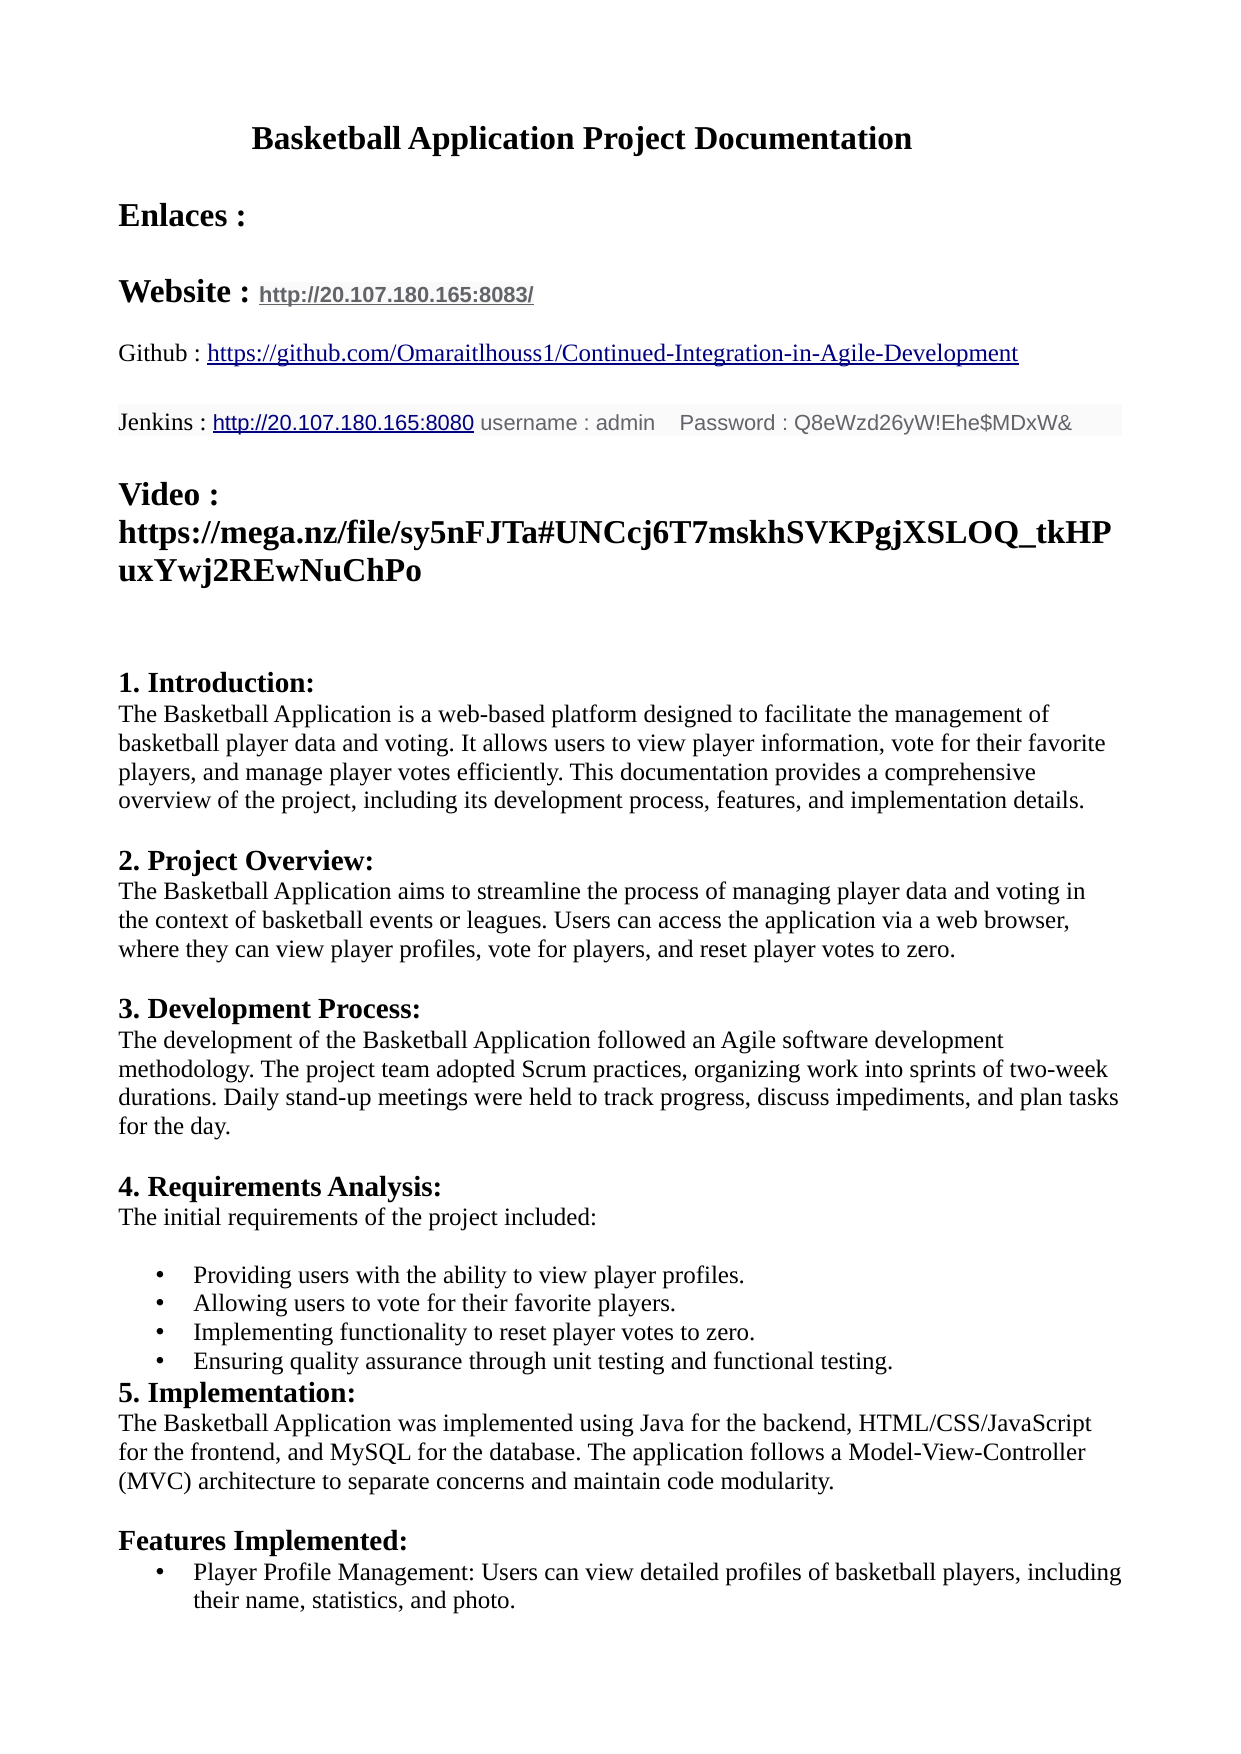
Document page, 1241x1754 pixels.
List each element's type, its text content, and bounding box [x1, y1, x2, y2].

text Features Implemented: [118, 1523, 1122, 1557]
text 1. Introduction: [118, 666, 1122, 699]
text The Basketball Application aims to streamline the process of managing player data and voting in the context of basketball events or leagues. Users can access the application via a web browser, where they can view player profiles, vote for players, and reset player votes to zero. [118, 876, 1122, 963]
text 3. Development Process: [118, 991, 1122, 1025]
list Implementing functionality to reset player votes to zero. [156, 1317, 1122, 1346]
list Ensuring quality assurance through unit testing and functional testing. [156, 1346, 1122, 1375]
text The Basketball Application was implemented using Java for the backend, HTML/CSS/JavaScript for the frontend, and MySQL for the database. The application follows a Model-View-Controller (MVC) architecture to separate concerns and maintain code modularity. [118, 1408, 1122, 1494]
text 5. Implementation: [118, 1375, 1122, 1408]
text The development of the Basketball Application followed an Agile software development methodology. The project team adopted Scrum practices, organizing work into sprints of two-week durations. Daily stand-up meetings were held to track progress, discuss impediments, and plan tasks for the day. [118, 1025, 1122, 1140]
text Video : https://mega.nz/file/sy5nFJTa#UNCcj6T7mskhSVKPgjXSLOQ_tkHPuxYwj2REwNuChPo [118, 474, 1122, 589]
list Allowing users to vote for their favorite players. [156, 1288, 1122, 1317]
text Github : https://github.com/Omaraitlhouss1/Continued-Integration-in-Agile-Development [118, 338, 1122, 367]
text The initial requirements of the project included: [118, 1202, 1122, 1231]
list Player Profile Management: Users can view detailed profiles of basketball players, including their name, statistics, and photo. [156, 1557, 1122, 1614]
list Providing users with the ability to view player profiles. [156, 1260, 1122, 1288]
text Basketball Application Project Documentation [118, 118, 1122, 156]
text 4. Requirements Analysis: [118, 1169, 1122, 1202]
text The Basketball Application is a web-based platform designed to facilitate the management of basketball player data and voting. It allows users to view player information, vote for their favorite players, and manage player votes efficiently. This documentation provides a comprehensive overview of the project, including its development process, features, and implementation details. [118, 699, 1122, 814]
text Jenkins : http://20.107.180.165:8080 username : admin Password : Q8eWzd26yW!Ehe$MDxW& [118, 404, 1122, 436]
text 2. Project Overview: [118, 843, 1122, 876]
text Enlaces : [118, 195, 1122, 233]
text Website : http://20.107.180.165:8083/ [118, 271, 1122, 310]
